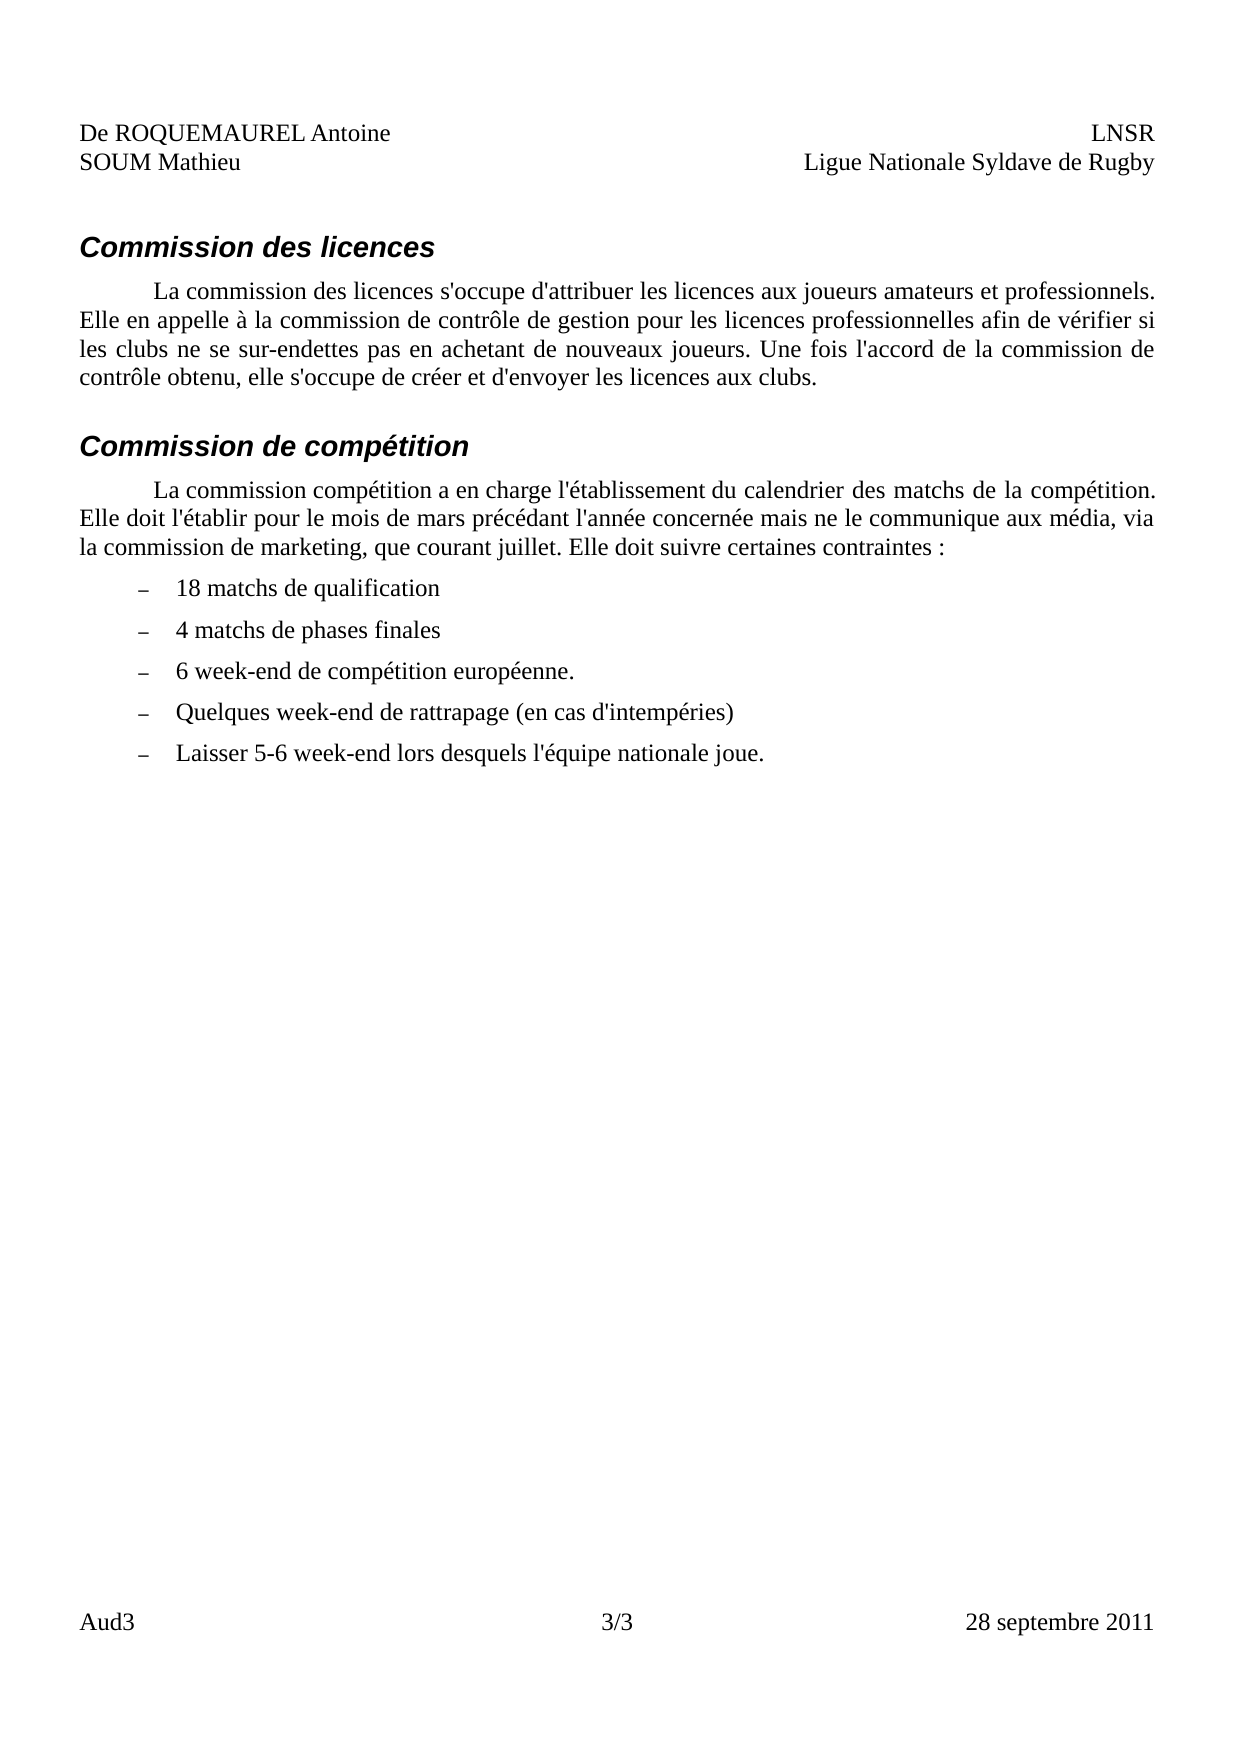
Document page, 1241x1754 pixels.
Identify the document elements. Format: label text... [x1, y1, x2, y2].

list Quelques week-end de rattrapage (en cas d'intempéries) [138, 697, 1155, 726]
list 18 matchs de qualification [138, 573, 1155, 602]
list Laisser 5-6 week-end lors desquels l'équipe nationale joue. [138, 738, 1155, 767]
text La commission compétition a en charge l'établissement du calendrier des matchs de la compétition. Elle doit l'établir pour le mois de mars précédant l'année concernée mais ne le communique aux média, via la commission de marketing, que courant juillet. Elle doit suivre certaines contraintes : [79, 475, 1156, 561]
list 6 week-end de compétition européenne. [138, 656, 1155, 685]
text La commission des licences s'occupe d'attribuer les licences aux joueurs amateurs et professionnels. Elle en appelle à la commission de contrôle de gestion pour les licences professionnelles afin de vérifier si les clubs ne se sur-endettes pas en achetant de nouveaux joueurs. Une fois l'accord de la commission de contrôle obtenu, elle s'occupe de créer et d'envoyer les licences aux clubs. [79, 276, 1156, 391]
subtitle Commission des licences [79, 230, 1156, 264]
list 4 matchs de phases finales [138, 615, 1155, 643]
subtitle Commission de compétition [79, 429, 1156, 462]
